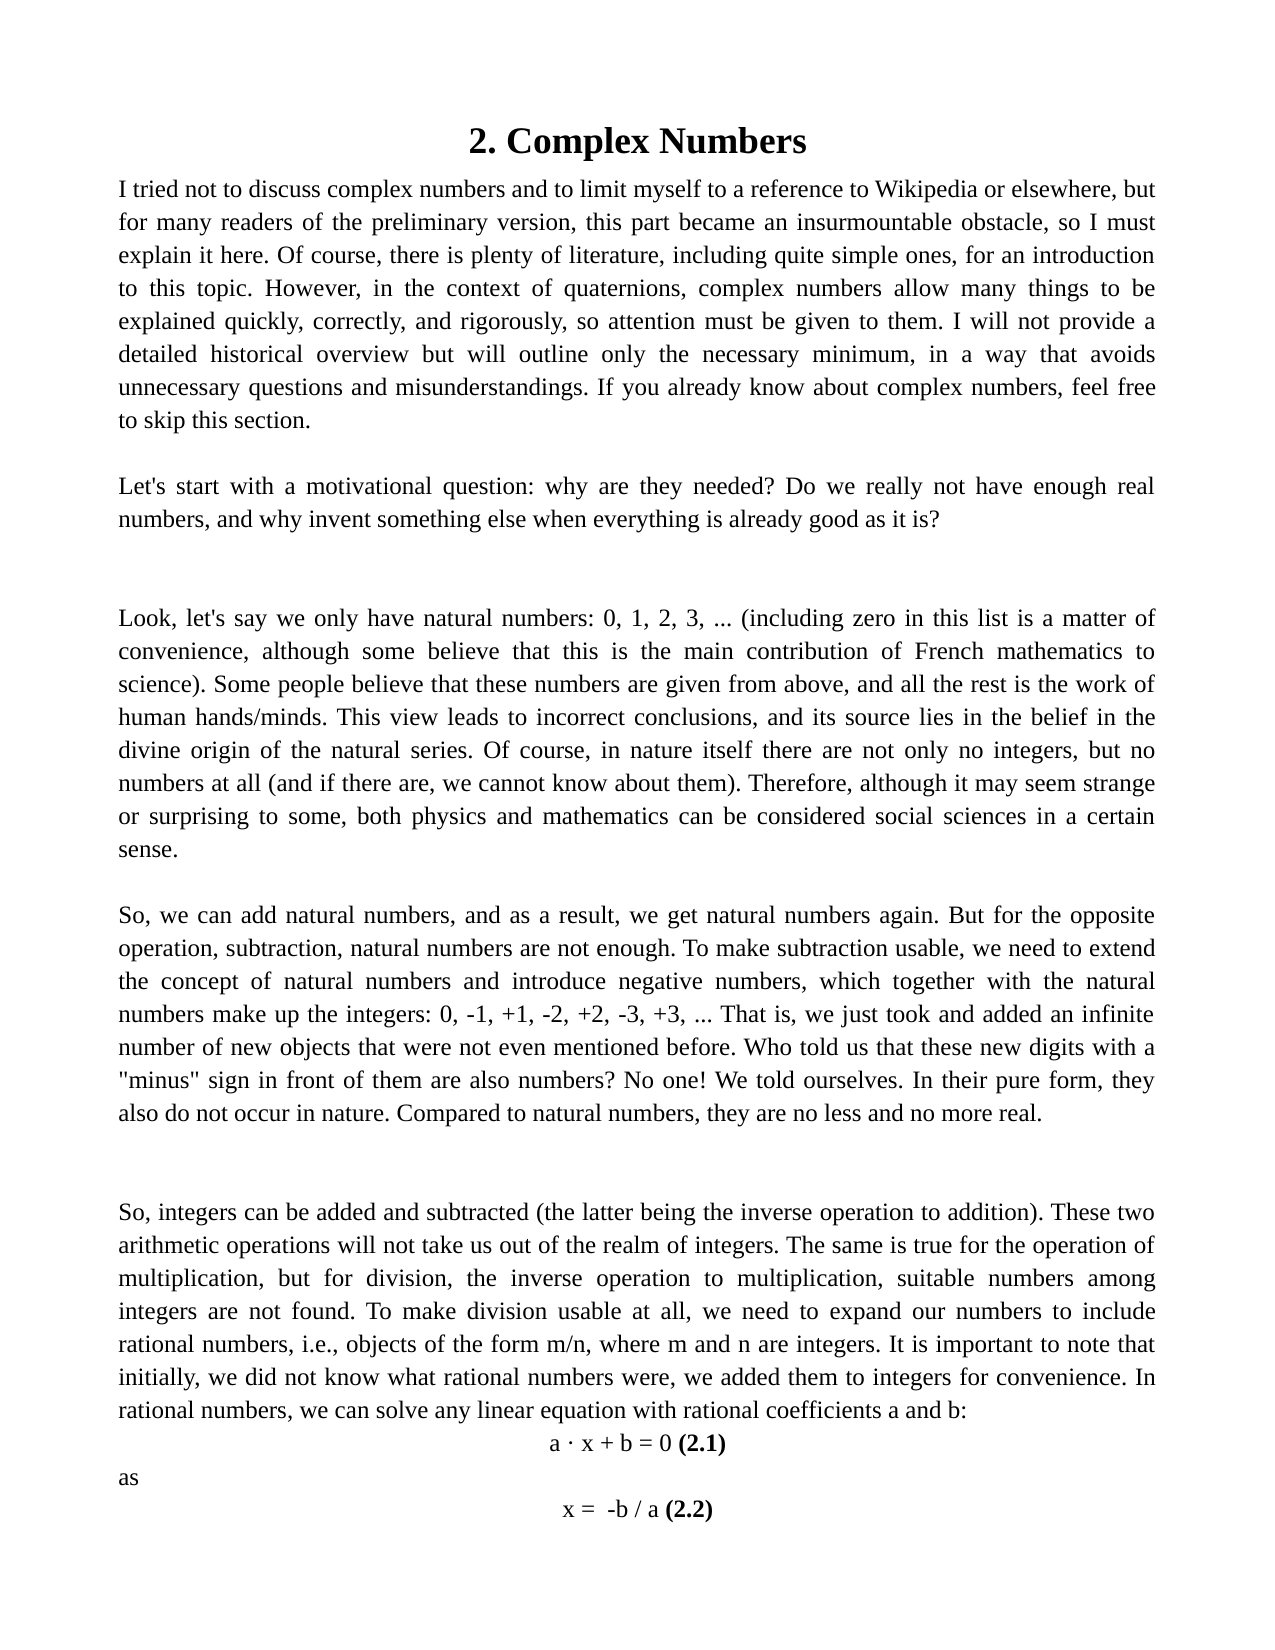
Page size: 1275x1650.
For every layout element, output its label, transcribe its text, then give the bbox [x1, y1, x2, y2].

text I tried not to discuss complex numbers and to limit myself to a reference to Wikipedia or elsewhere, but for many readers of the preliminary version, this part became an insurmountable obstacle, so I must explain it here. Of course, there is plenty of literature, including quite simple ones, for an introduction to this topic. However, in the context of quaternions, complex numbers allow many things to be explained quickly, correctly, and rigorously, so attention must be given to them. I will not provide a detailed historical overview but will outline only the necessary minimum, in a way that avoids unnecessary questions and misunderstandings. If you already know about complex numbers, feel free to skip this section. [118, 174, 1157, 434]
text x = -b / a (2.2) [118, 1494, 1157, 1523]
subtitle 2. Complex Numbers [118, 118, 1157, 161]
text as [118, 1462, 1157, 1490]
text Look, let's say we only have natural numbers: 0, 1, 2, 3, ... (including zero in this list is a matter of convenience, although some believe that this is the main contribution of French mathematics to science). Some people believe that these numbers are given from above, and all the rest is the work of human hands/minds. This view leads to incorrect conclusions, and its source lies in the belief in the divine origin of the natural series. Of course, in nature itself there are not only no integers, but no numbers at all (and if there are, we cannot know about them). Therefore, although it may seem strange or surprising to some, both physics and mathematics can be considered social sciences in a certain sense. [118, 603, 1157, 863]
text So, we can add natural numbers, and as a result, we get natural numbers again. But for the opposite operation, subtraction, natural numbers are not enough. To make subtraction usable, we need to extend the concept of natural numbers and introduce negative numbers, which together with the natural numbers make up the integers: 0, -1, +1, -2, +2, -3, +3, ... That is, we just took and added an infinite number of new objects that were not even mentioned before. Who told us that these new digits with a "minus" sign in front of them are also numbers? No one! We told ourselves. In their pure form, they also do not occur in nature. Compared to natural numbers, they are no less and no more real. [118, 900, 1157, 1127]
text So, integers can be added and subtracted (the latter being the inverse operation to addition). These two arithmetic operations will not take us out of the realm of integers. The same is true for the operation of multiplication, but for division, the inverse operation to multiplication, suitable numbers among integers are not found. To make division usable at all, we need to expand our numbers to include rational numbers, i.e., objects of the form m/n, where m and n are integers. It is important to note that initially, we did not know what rational numbers were, we added them to integers for convenience. In rational numbers, we can solve any linear equation with rational coefficients a and b: [118, 1197, 1157, 1424]
text Let's start with a motivational question: why are they needed? Do we really not have enough real numbers, and why invent something else when everything is already good as it is? [118, 438, 1157, 533]
text a · x + b = 0 (2.1) [118, 1428, 1157, 1457]
